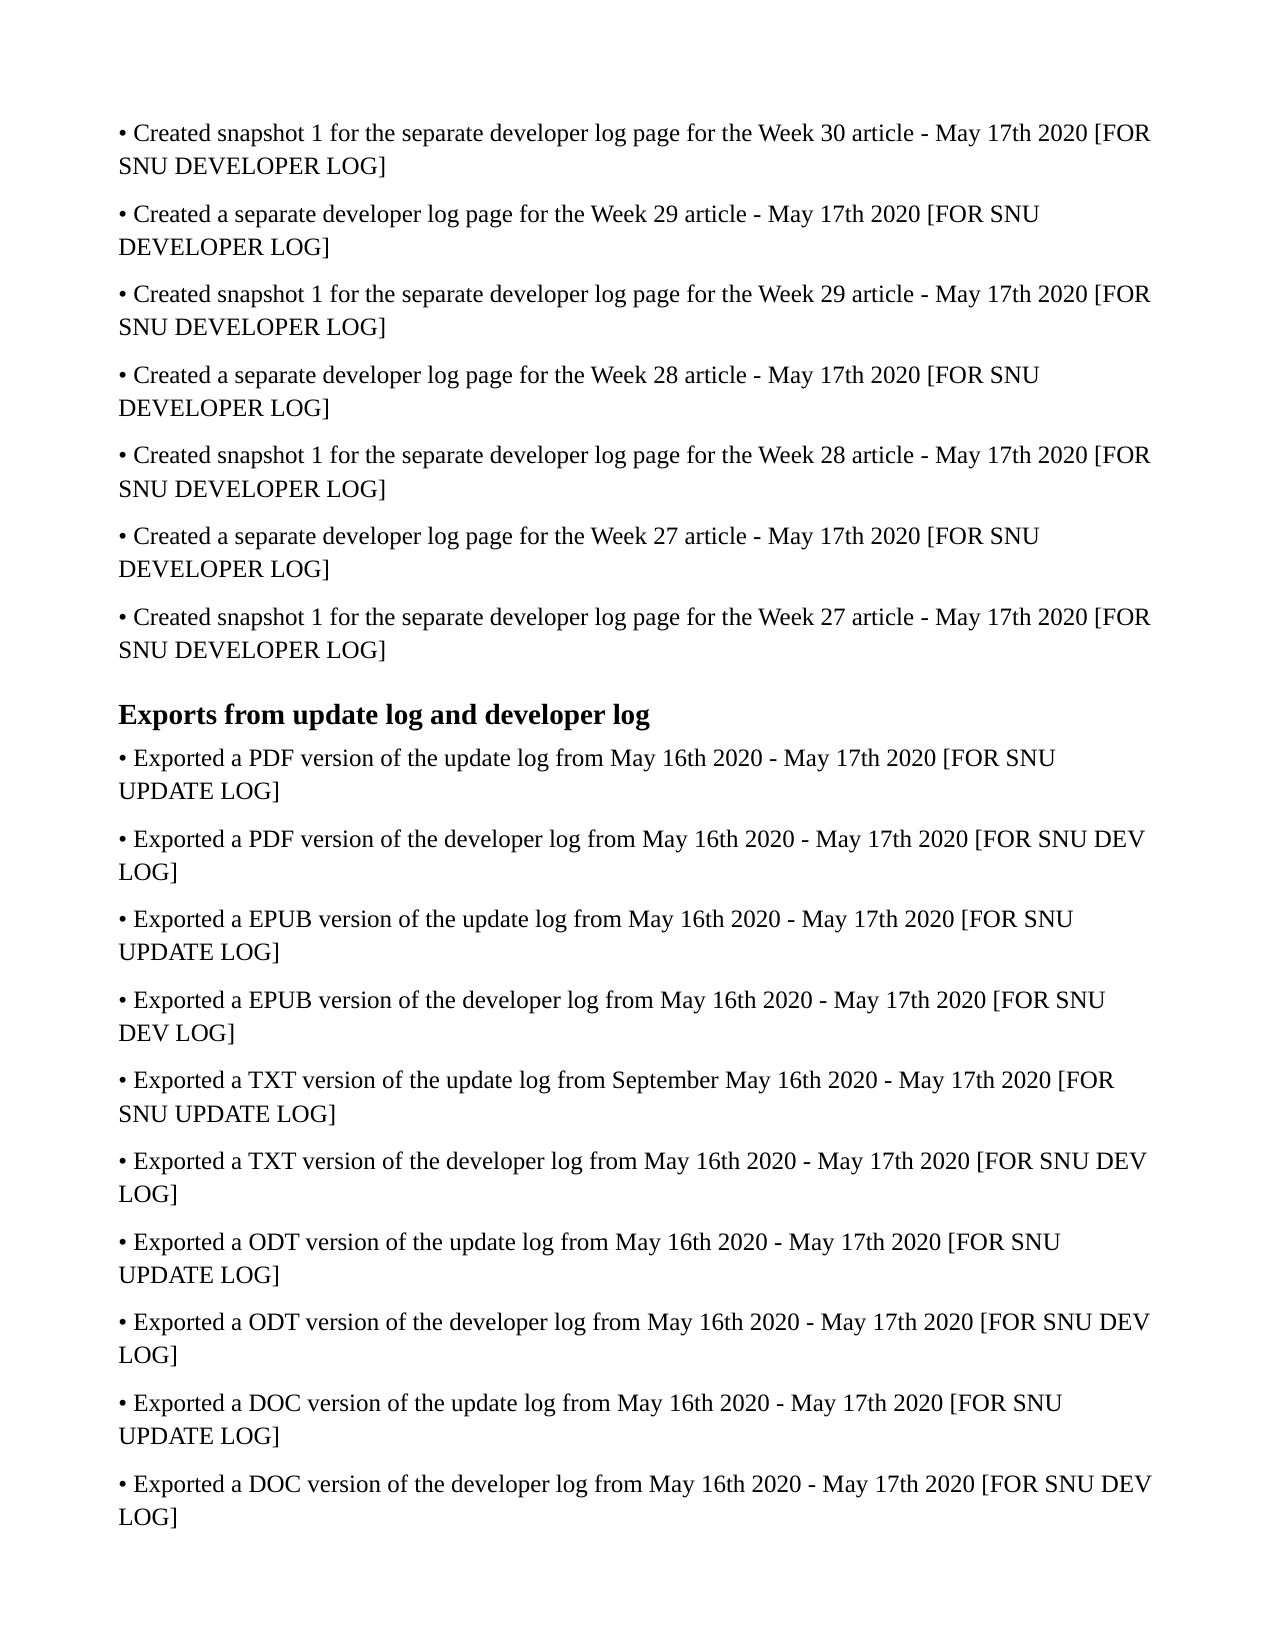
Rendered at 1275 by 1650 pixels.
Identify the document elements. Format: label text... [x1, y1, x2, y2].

text • Created snapshot 1 for the separate developer log page for the Week 30 article - May 17th 2020 [FOR SNU DEVELOPER LOG] [118, 118, 1157, 180]
text • Created a separate developer log page for the Week 29 article - May 17th 2020 [FOR SNU DEVELOPER LOG] [118, 199, 1157, 261]
text • Exported a ODT version of the update log from May 16th 2020 - May 17th 2020 [FOR SNU UPDATE LOG] [118, 1227, 1157, 1289]
text • Exported a TXT version of the update log from September May 16th 2020 - May 17th 2020 [FOR SNU UPDATE LOG] [118, 1066, 1157, 1127]
subtitle Exports from update log and developer log [118, 697, 1157, 731]
text • Exported a PDF version of the update log from May 16th 2020 - May 17th 2020 [FOR SNU UPDATE LOG] [118, 743, 1157, 805]
text • Exported a ODT version of the developer log from May 16th 2020 - May 17th 2020 [FOR SNU DEV LOG] [118, 1307, 1157, 1369]
text • Created snapshot 1 for the separate developer log page for the Week 29 article - May 17th 2020 [FOR SNU DEVELOPER LOG] [118, 279, 1157, 341]
text • Exported a TXT version of the developer log from May 16th 2020 - May 17th 2020 [FOR SNU DEV LOG] [118, 1146, 1157, 1208]
text • Created a separate developer log page for the Week 28 article - May 17th 2020 [FOR SNU DEVELOPER LOG] [118, 360, 1157, 422]
text • Exported a EPUB version of the developer log from May 16th 2020 - May 17th 2020 [FOR SNU DEV LOG] [118, 985, 1157, 1047]
text • Created snapshot 1 for the separate developer log page for the Week 28 article - May 17th 2020 [FOR SNU DEVELOPER LOG] [118, 441, 1157, 502]
text • Exported a EPUB version of the update log from May 16th 2020 - May 17th 2020 [FOR SNU UPDATE LOG] [118, 904, 1157, 966]
text • Exported a DOC version of the developer log from May 16th 2020 - May 17th 2020 [FOR SNU DEV LOG] [118, 1469, 1157, 1531]
text • Exported a PDF version of the developer log from May 16th 2020 - May 17th 2020 [FOR SNU DEV LOG] [118, 824, 1157, 886]
text • Created snapshot 1 for the separate developer log page for the Week 27 article - May 17th 2020 [FOR SNU DEVELOPER LOG] [118, 602, 1157, 664]
text • Created a separate developer log page for the Week 27 article - May 17th 2020 [FOR SNU DEVELOPER LOG] [118, 521, 1157, 583]
text • Exported a DOC version of the update log from May 16th 2020 - May 17th 2020 [FOR SNU UPDATE LOG] [118, 1388, 1157, 1450]
